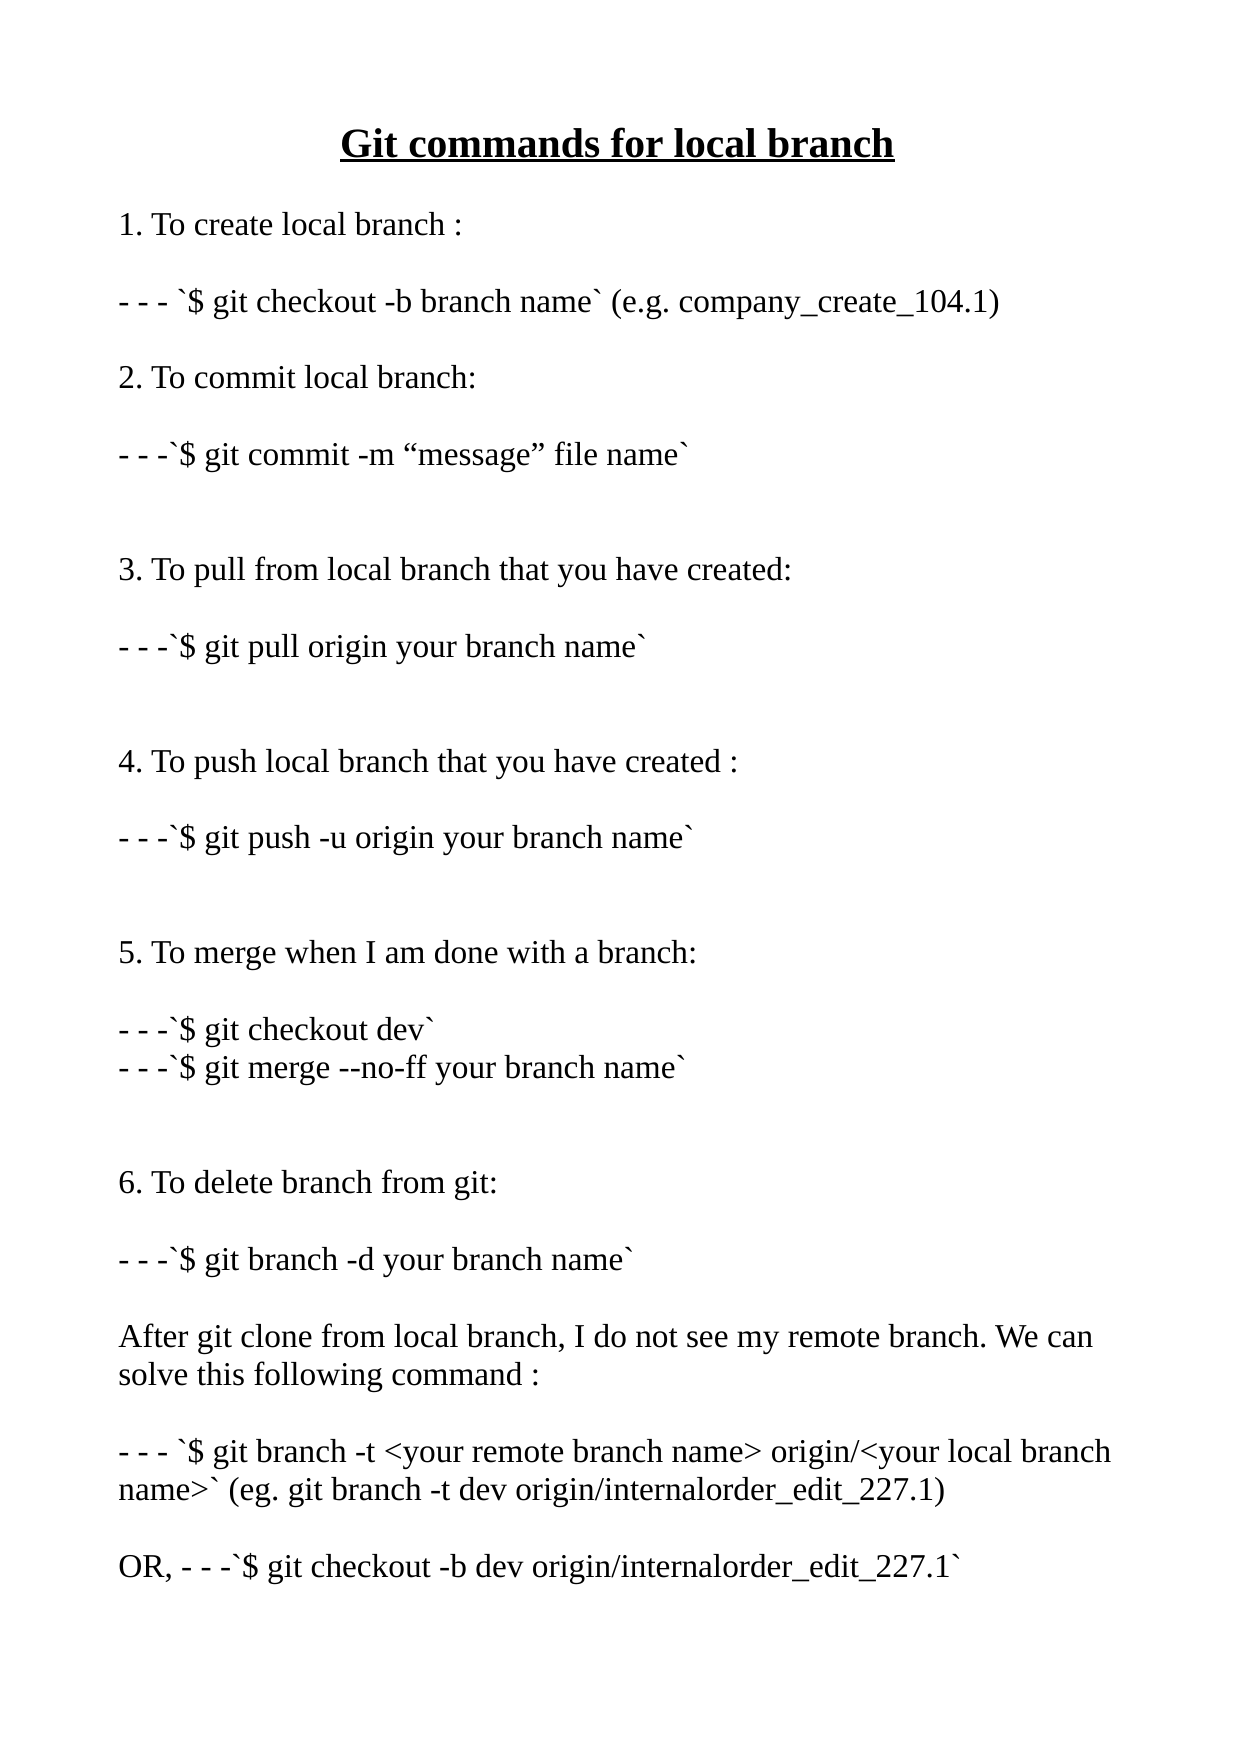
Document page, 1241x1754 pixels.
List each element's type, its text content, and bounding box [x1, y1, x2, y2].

text 3. To pull from local branch that you have created: [118, 549, 1122, 588]
text OR, - - -`$ git checkout -b dev origin/internalorder_edit_227.1` [118, 1546, 1122, 1584]
text - - -`$ git commit -m “message” file name` [118, 434, 1122, 473]
text 2. To commit local branch: [118, 358, 1122, 396]
text - - -`$ git push -u origin your branch name` [118, 818, 1122, 856]
text 1. To create local branch : [118, 204, 1122, 243]
text - - -`$ git branch -d your branch name` [118, 1239, 1122, 1278]
text - - -`$ git merge --no-ff your branch name` [118, 1048, 1122, 1086]
text - - -`$ git checkout dev` [118, 1009, 1122, 1048]
text - - - `$ git branch -t <your remote branch name> origin/<your local branch name>` (eg. git branch -t dev origin/internalorder_edit_227.1) [118, 1431, 1122, 1508]
text Git commands for local branch [118, 118, 1122, 166]
text 4. To push local branch that you have created : [118, 741, 1122, 779]
text 6. To delete branch from git: [118, 1163, 1122, 1201]
text After git clone from local branch, I do not see my remote branch. We can solve this following command : [118, 1316, 1122, 1393]
text 5. To merge when I am done with a branch: [118, 933, 1122, 971]
text - - - `$ git checkout -b branch name` (e.g. company_create_104.1) [118, 281, 1122, 319]
text - - -`$ git pull origin your branch name` [118, 626, 1122, 664]
